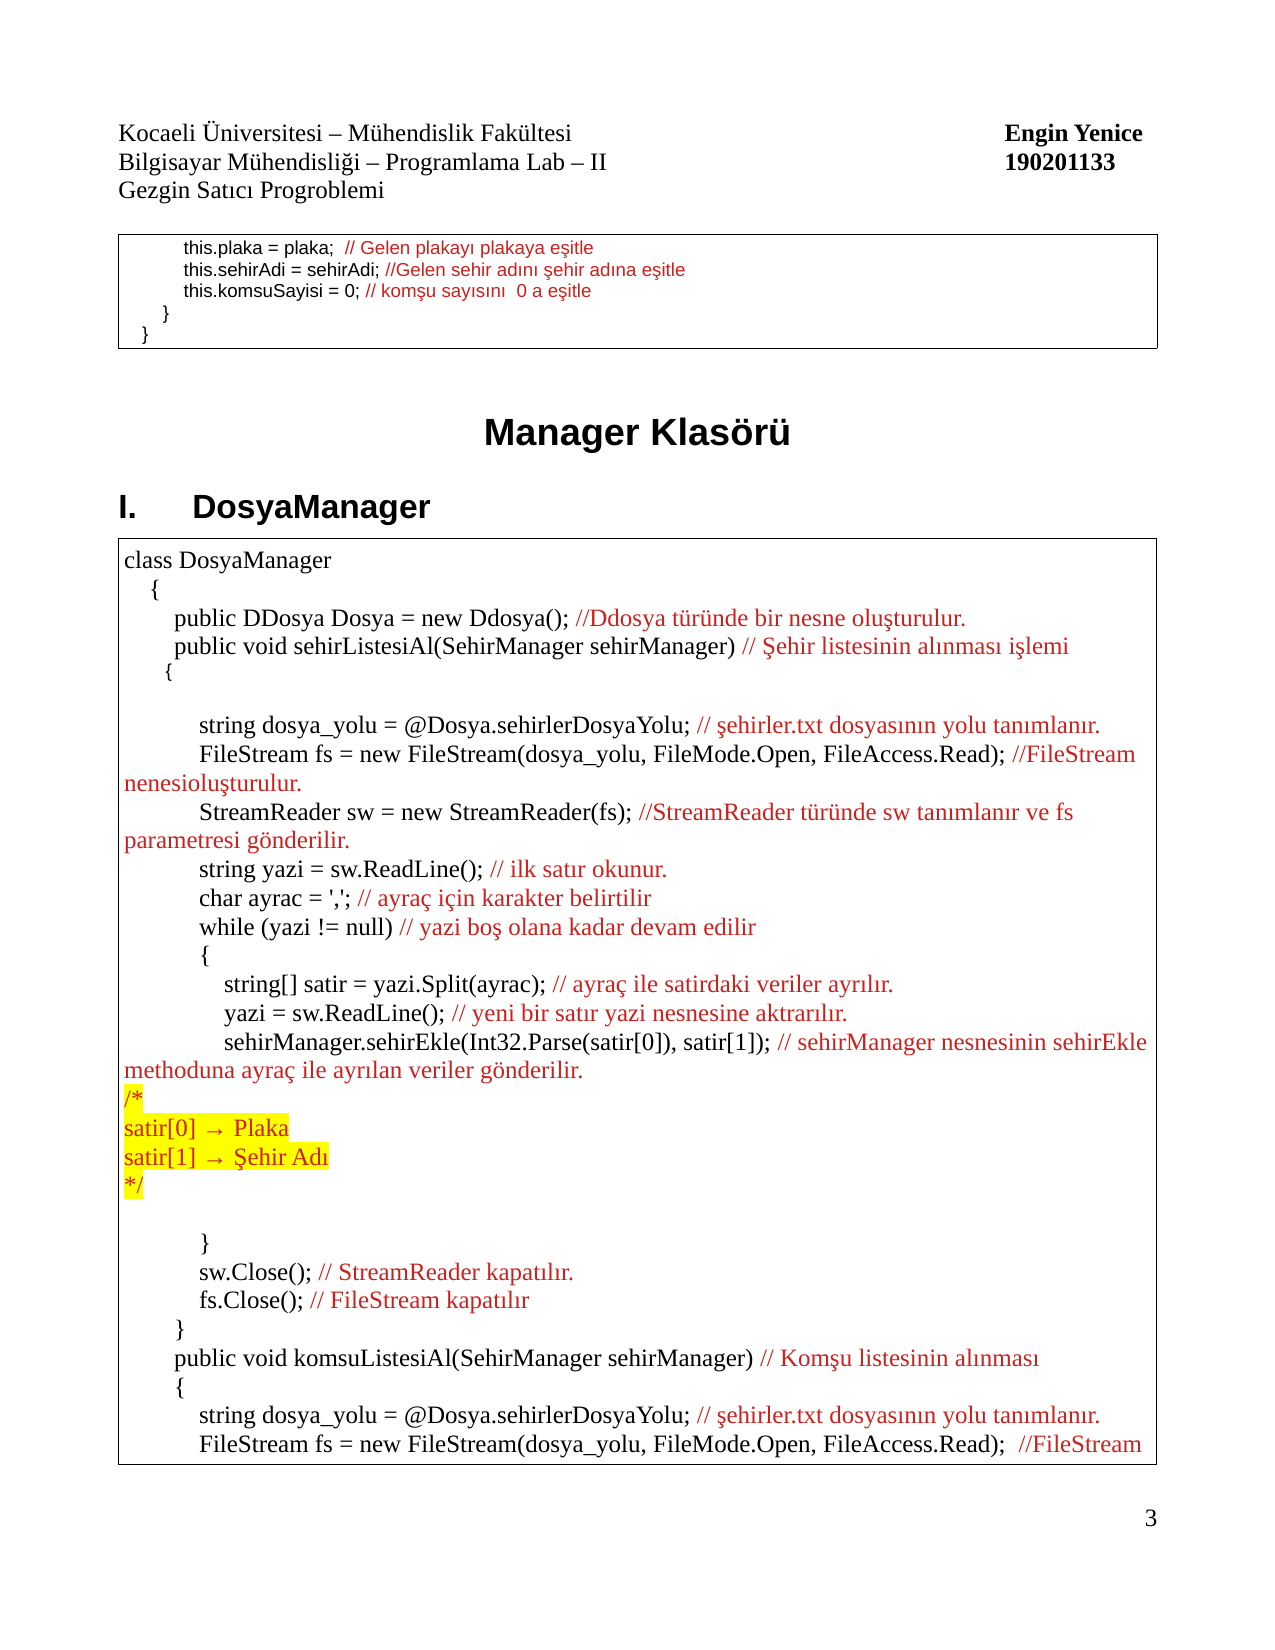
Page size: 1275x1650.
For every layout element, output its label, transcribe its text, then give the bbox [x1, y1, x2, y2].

table_header class DosyaManager { public DDosya Dosya = new Ddosya(); //Ddosya türünde bir nesne oluşturulur. public void sehirListesiAl(SehirManager sehirManager) // Şehir listesinin alınması işlemi { string dosya_yolu = @Dosya.sehirlerDosyaYolu; // şehirler.txt dosyasının yolu tanımlanır. FileStream fs = new FileStream(dosya_yolu, FileMode.Open, FileAccess.Read); //FileStream nenesioluşturulur. StreamReader sw = new StreamReader(fs); //StreamReader türünde sw tanımlanır ve fs parametresi gönderilir. string yazi = sw.ReadLine(); // ilk satır okunur. char ayrac = ','; // ayraç için karakter belirtilir while (yazi != null) // yazi boş olana kadar devam edilir { string[] satir = yazi.Split(ayrac); // ayraç ile satirdaki veriler ayrılır. yazi = sw.ReadLine(); // yeni bir satır yazi nesnesine aktrarılır. sehirManager.sehirEkle(Int32.Parse(satir[0]), satir[1]); // sehirManager nesnesinin sehirEkle methoduna ayraç ile ayrılan veriler gönderilir. /* satir[0] → Plaka satir[1] → Şehir Adı */ } sw.Close(); // StreamReader kapatılır. fs.Close(); // FileStream kapatılır } public void komsuListesiAl(SehirManager sehirManager) // Komşu listesinin alınması { string dosya_yolu = @Dosya.sehirlerDosyaYolu; // şehirler.txt dosyasının yolu tanımlanır. FileStream fs = new FileStream(dosya_yolu, FileMode.Open, FileAccess.Read); //FileStream [119, 539, 1156, 1464]
subtitle DosyaManager [118, 487, 1157, 526]
table_header this.plaka = plaka; // Gelen plakayı plakaya eşitle this.sehirAdi = sehirAdi; //Gelen sehir adını şehir adına eşitle this.komsuSayisi = 0; // komşu sayısını 0 a eşitle } } [119, 235, 1157, 348]
subtitle Manager Klasörü [118, 410, 1157, 454]
